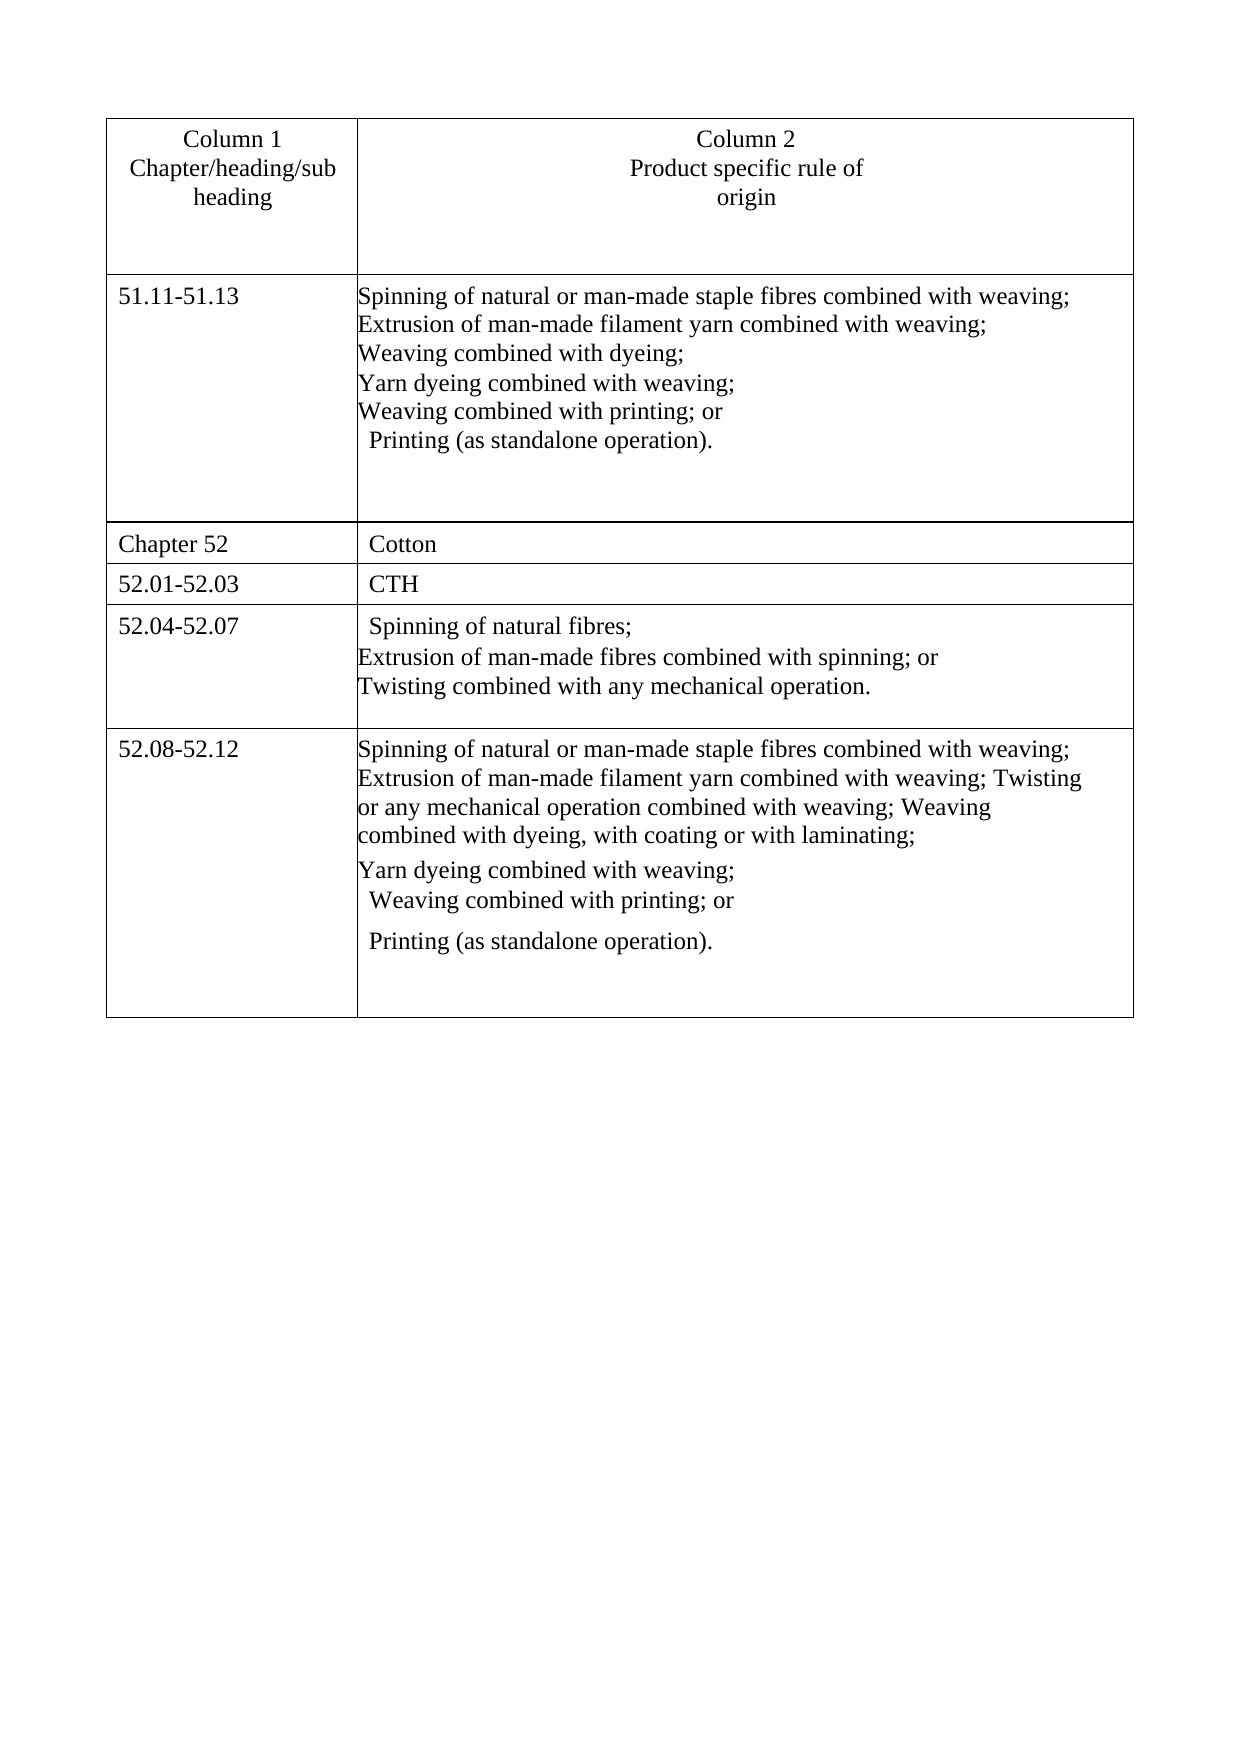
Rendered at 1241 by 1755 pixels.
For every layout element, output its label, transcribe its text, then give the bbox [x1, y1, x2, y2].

table_cell 52.04-52.07 [107, 605, 357, 728]
table_cell 51.11-51.13 [107, 275, 357, 521]
table_cell 52.01-52.03 [107, 564, 357, 604]
table_cell Spinning of natural or man-made staple fibres combined with weaving; Extrusion of man-made filament yarn combined with weaving; Weaving combined with dyeing; Yarn dyeing combined with weaving; Weaving combined with printing; or Printing (as standalone operation). [358, 275, 1133, 521]
table_cell 52.08-52.12 [107, 729, 357, 1017]
table_header Column 2 Product specific rule of origin [358, 119, 1133, 274]
table_cell Cotton [358, 523, 1133, 563]
table_cell CTH [358, 564, 1133, 604]
table_header Column 1 Chapter/heading/subheading [107, 119, 357, 274]
table_cell Spinning of natural or man-made staple fibres combined with weaving; Extrusion of man-made filament yarn combined with weaving; Twisting or any mechanical operation combined with weaving; Weaving combined with dyeing, with coating or with laminating; Yarn dyeing combined with weaving; Weaving combined with printing; or Printing (as standalone operation). [358, 729, 1133, 1017]
table_cell Spinning of natural fibres; Extrusion of man-made fibres combined with spinning; or Twisting combined with any mechanical operation. [358, 605, 1133, 728]
table_cell Chapter 52 [107, 523, 357, 563]
